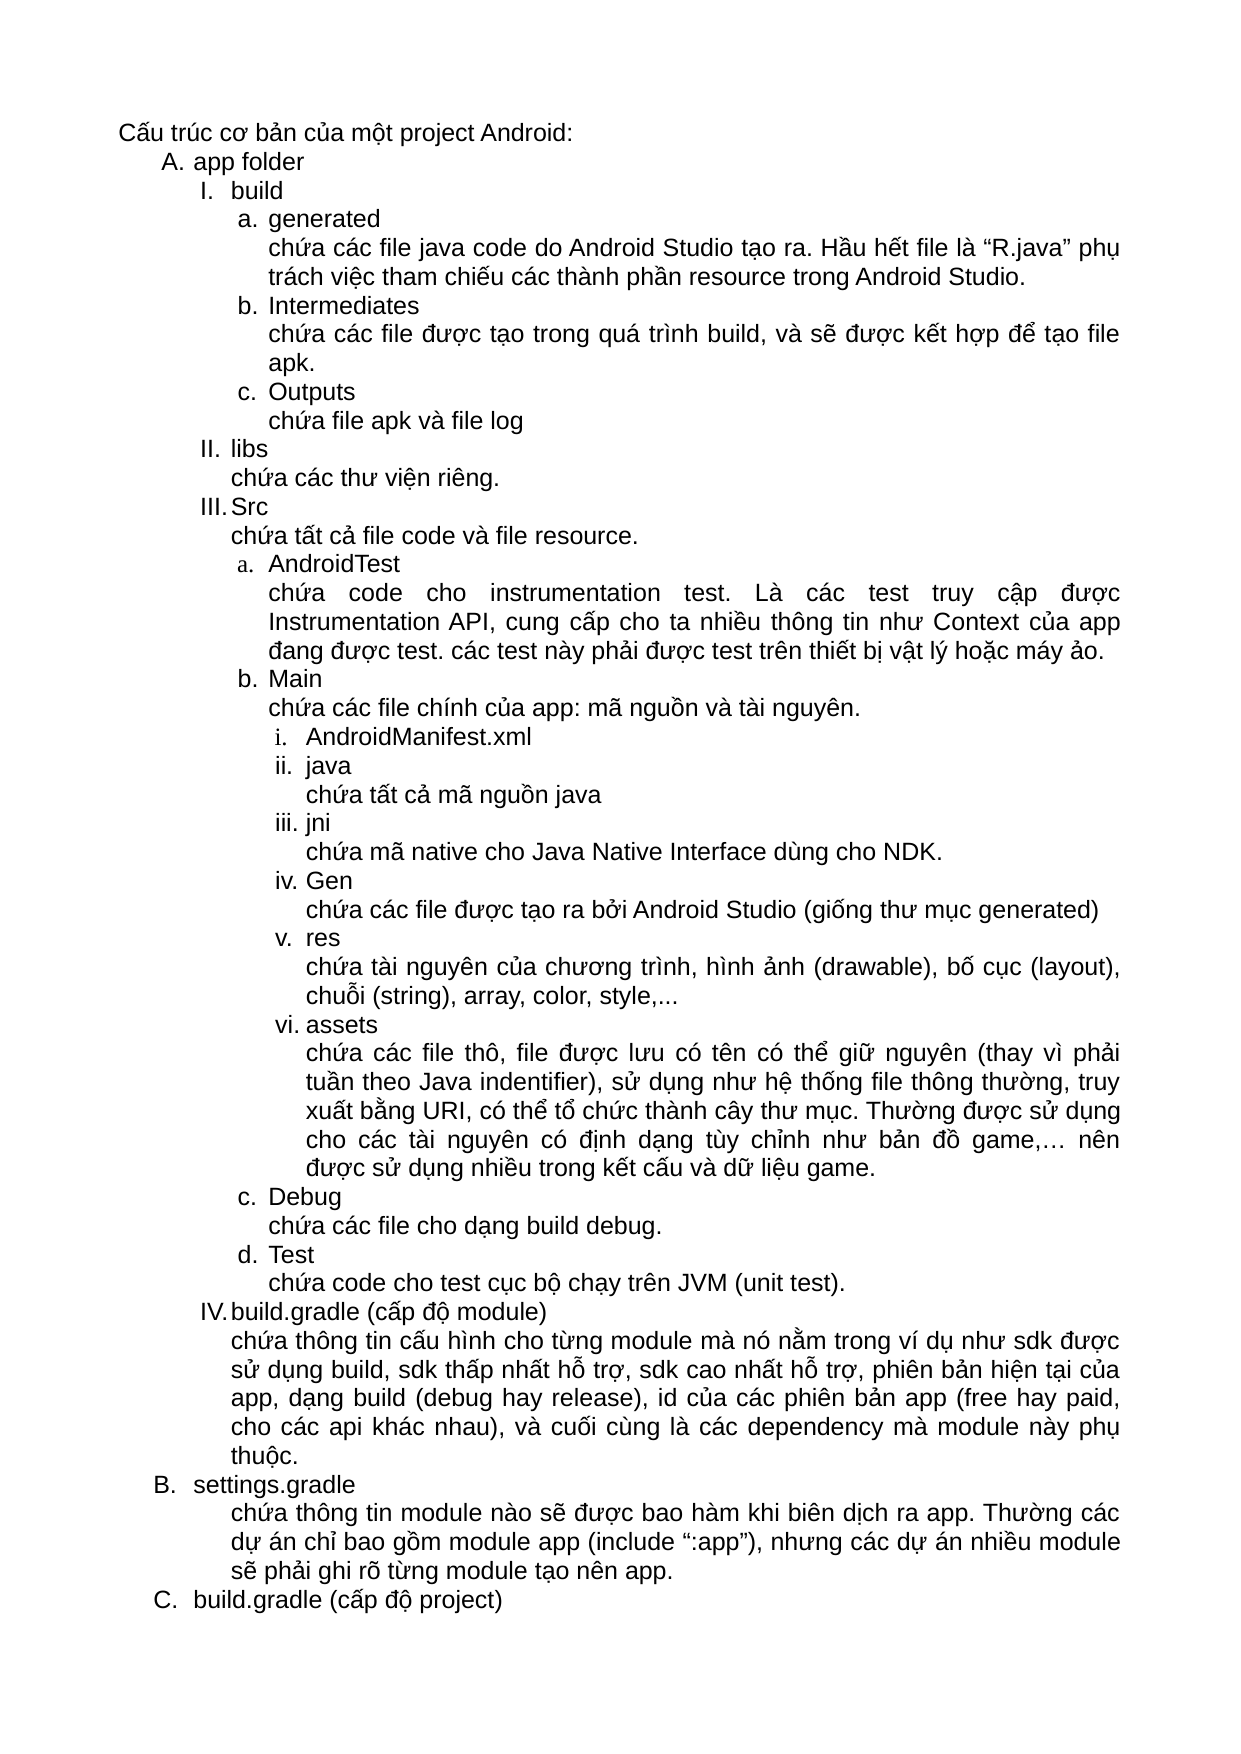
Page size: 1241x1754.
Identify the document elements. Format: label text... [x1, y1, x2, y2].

list assets [268, 1009, 1122, 1038]
list chứa code cho test cục bộ chạy trên JVM (unit test). [231, 1268, 1122, 1297]
list chứa tất cả mã nguồn java [268, 779, 1122, 808]
list AndroidManifest.xml [268, 722, 1122, 751]
list Debug [231, 1182, 1122, 1211]
list chứa các file java code do Android Studio tạo ra. Hầu hết file là “R.java” phụ trách việc tham chiếu các thành phần resource trong Android Studio. [231, 233, 1122, 291]
list chứa các file cho dạng build debug. [231, 1211, 1122, 1239]
list chứa tất cả file code và file resource. [193, 521, 1122, 549]
list res [268, 923, 1122, 952]
list build.gradle (cấp độ project) [146, 1584, 1122, 1613]
list chứa các file được tạo trong quá trình build, và sẽ được kết hợp để tạo file apk. [231, 319, 1122, 377]
text Cấu trúc cơ bản của một project Android: [118, 118, 1122, 147]
list jni [268, 808, 1122, 837]
list java [268, 751, 1122, 779]
list chứa thông tin module nào sẽ được bao hàm khi biên dịch ra app. Thường các dự án chỉ bao gồm module app (include “:app”), nhưng các dự án nhiều module sẽ phải ghi rõ từng module tạo nên app. [193, 1498, 1122, 1584]
list Src [193, 492, 1122, 521]
list libs [193, 434, 1122, 463]
list chứa tài nguyên của chương trình, hình ảnh (drawable), bố cục (layout), chuỗi (string), array, color, style,... [268, 952, 1122, 1009]
list chứa các thư viện riêng. [193, 463, 1122, 492]
list Main [231, 664, 1122, 693]
list chứa các file được tạo ra bởi Android Studio (giống thư mục generated) [268, 894, 1122, 923]
list generated [231, 204, 1122, 233]
list Test [231, 1239, 1122, 1268]
list chứa mã native cho Java Native Interface dùng cho NDK. [268, 837, 1122, 866]
list app folder [156, 147, 1122, 176]
list chứa file apk và file log [231, 406, 1122, 434]
list settings.gradle [146, 1469, 1122, 1498]
list chứa code cho instrumentation test. Là các test truy cập được Instrumentation API, cung cấp cho ta nhiều thông tin như Context của app đang được test. các test này phải được test trên thiết bị vật lý hoặc máy ảo. [231, 578, 1122, 664]
list chứa các file thô, file được lưu có tên có thể giữ nguyên (thay vì phải tuần theo Java indentifier), sử dụng như hệ thống file thông thường, truy xuất bằng URI, có thể tổ chức thành cây thư mục. Thường được sử dụng cho các tài nguyên có định dạng tùy chỉnh như bản đồ game,… nên được sử dụng nhiều trong kết cấu và dữ liệu game. [268, 1038, 1122, 1182]
list Outputs [231, 377, 1122, 406]
list Gen [268, 866, 1122, 894]
list chứa các file chính của app: mã nguồn và tài nguyên. [231, 693, 1122, 722]
list chứa thông tin cấu hình cho từng module mà nó nằm trong ví dụ như sdk được sử dụng build, sdk thấp nhất hỗ trợ, sdk cao nhất hỗ trợ, phiên bản hiện tại của app, dạng build (debug hay release), id của các phiên bản app (free hay paid, cho các api khác nhau), và cuối cùng là các dependency mà module này phụ thuộc. [193, 1326, 1122, 1469]
list build [193, 176, 1122, 204]
list AndroidTest [231, 549, 1122, 578]
list Intermediates [231, 291, 1122, 319]
list build.gradle (cấp độ module) [193, 1297, 1122, 1326]
